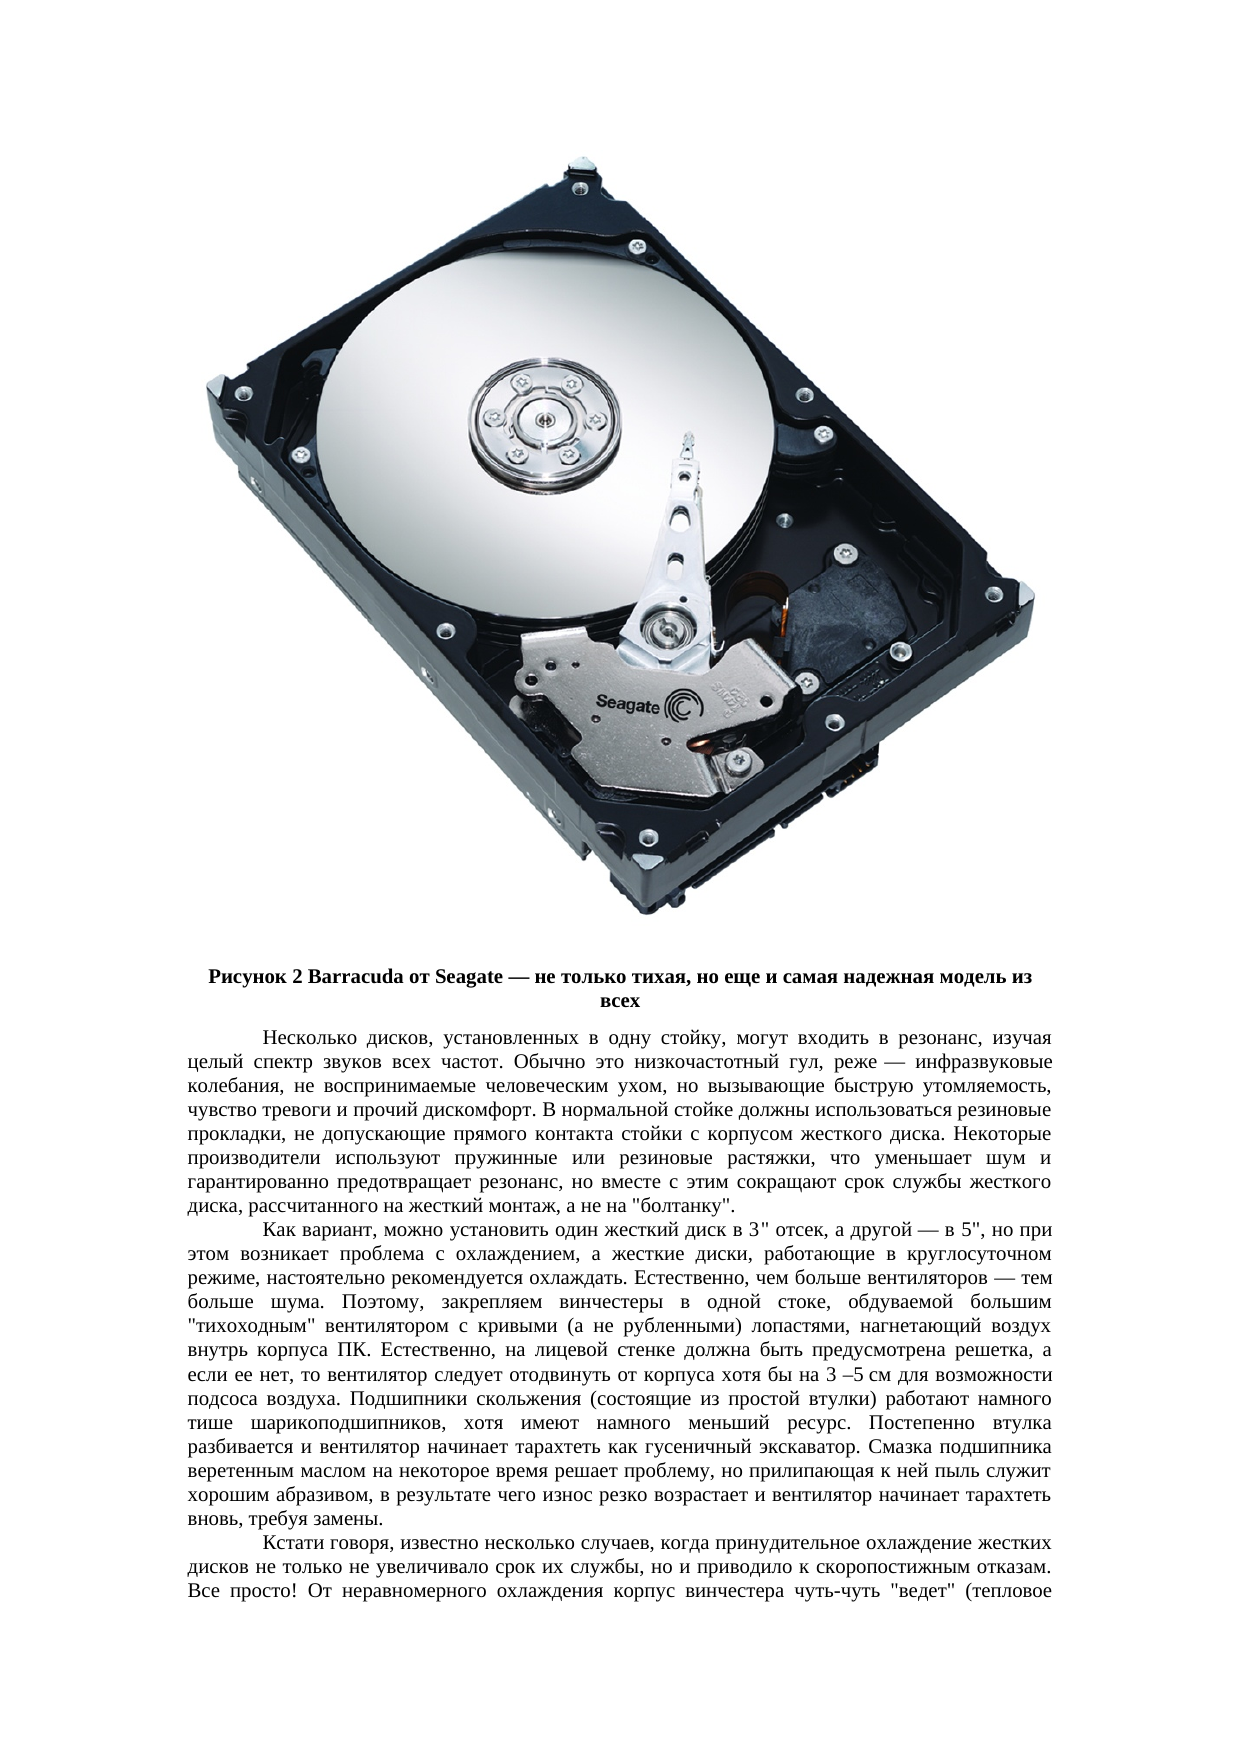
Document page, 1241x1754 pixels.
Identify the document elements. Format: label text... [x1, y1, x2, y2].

text Рисунок 2 Barracuda от Seagate — не только тихая, но еще и самая надежная модель из всех [187, 964, 1053, 1012]
text Как вариант, можно установить один жесткий диск в 3" отсек, а другой — в 5", но при этом возникает проблема с охлаждением, а жесткие диски, работающие в круглосуточном режиме, настоятельно рекомендуется охлаждать. Естественно, чем больше вентиляторов — тем больше шума. Поэтому, закрепляем винчестеры в одной стоке, обдуваемой большим "тихоходным" вентилятором с кривыми (а не рубленными) лопастями, нагнетающий воздух внутрь корпуса ПК. Естественно, на лицевой стенке должна быть предусмотрена решетка, а если ее нет, то вентилятор следует отодвинуть от корпуса хотя бы на 3 –5 см для возможности подсоса воздуха. Подшипники скольжения (состоящие из простой втулки) работают намного тише шарикоподшипников, хотя имеют намного меньший ресурс. Постепенно втулка разбивается и вентилятор начинает тарахтеть как гусеничный экскаватор. Смазка подшипника веретенным маслом на некоторое время решает проблему, но прилипающая к ней пыль служит хорошим абразивом, в результате чего износ резко возрастает и вентилятор начинает тарахтеть вновь, требуя замены. [187, 1217, 1053, 1530]
picture [187, 150, 1053, 952]
text Кстати говоря, известно несколько случаев, когда принудительное охлаждение жестких дисков не только не увеличивало срок их службы, но и приводило к скоропостижным отказам. Все просто! От неравномерного охлаждения корпус винчестера чуть-чуть "ведет" (тепловое [187, 1530, 1053, 1602]
text Несколько дисков, установленных в одну стойку, могут входить в резонанс, изучая целый спектр звуков всех частот. Обычно это низкочастотный гул, реже — инфразвуковые колебания, не воспринимаемые человеческим ухом, но вызывающие быструю утомляемость, чувство тревоги и прочий дискомфорт. В нормальной стойке должны использоваться резиновые прокладки, не допускающие прямого контакта стойки с корпусом жесткого диска. Некоторые производители используют пружинные или резиновые растяжки, что уменьшает шум и гарантированно предотвращает резонанс, но вместе с этим сокращают срок службы жесткого диска, рассчитанного на жесткий монтаж, а не на "болтанку". [187, 1024, 1053, 1217]
